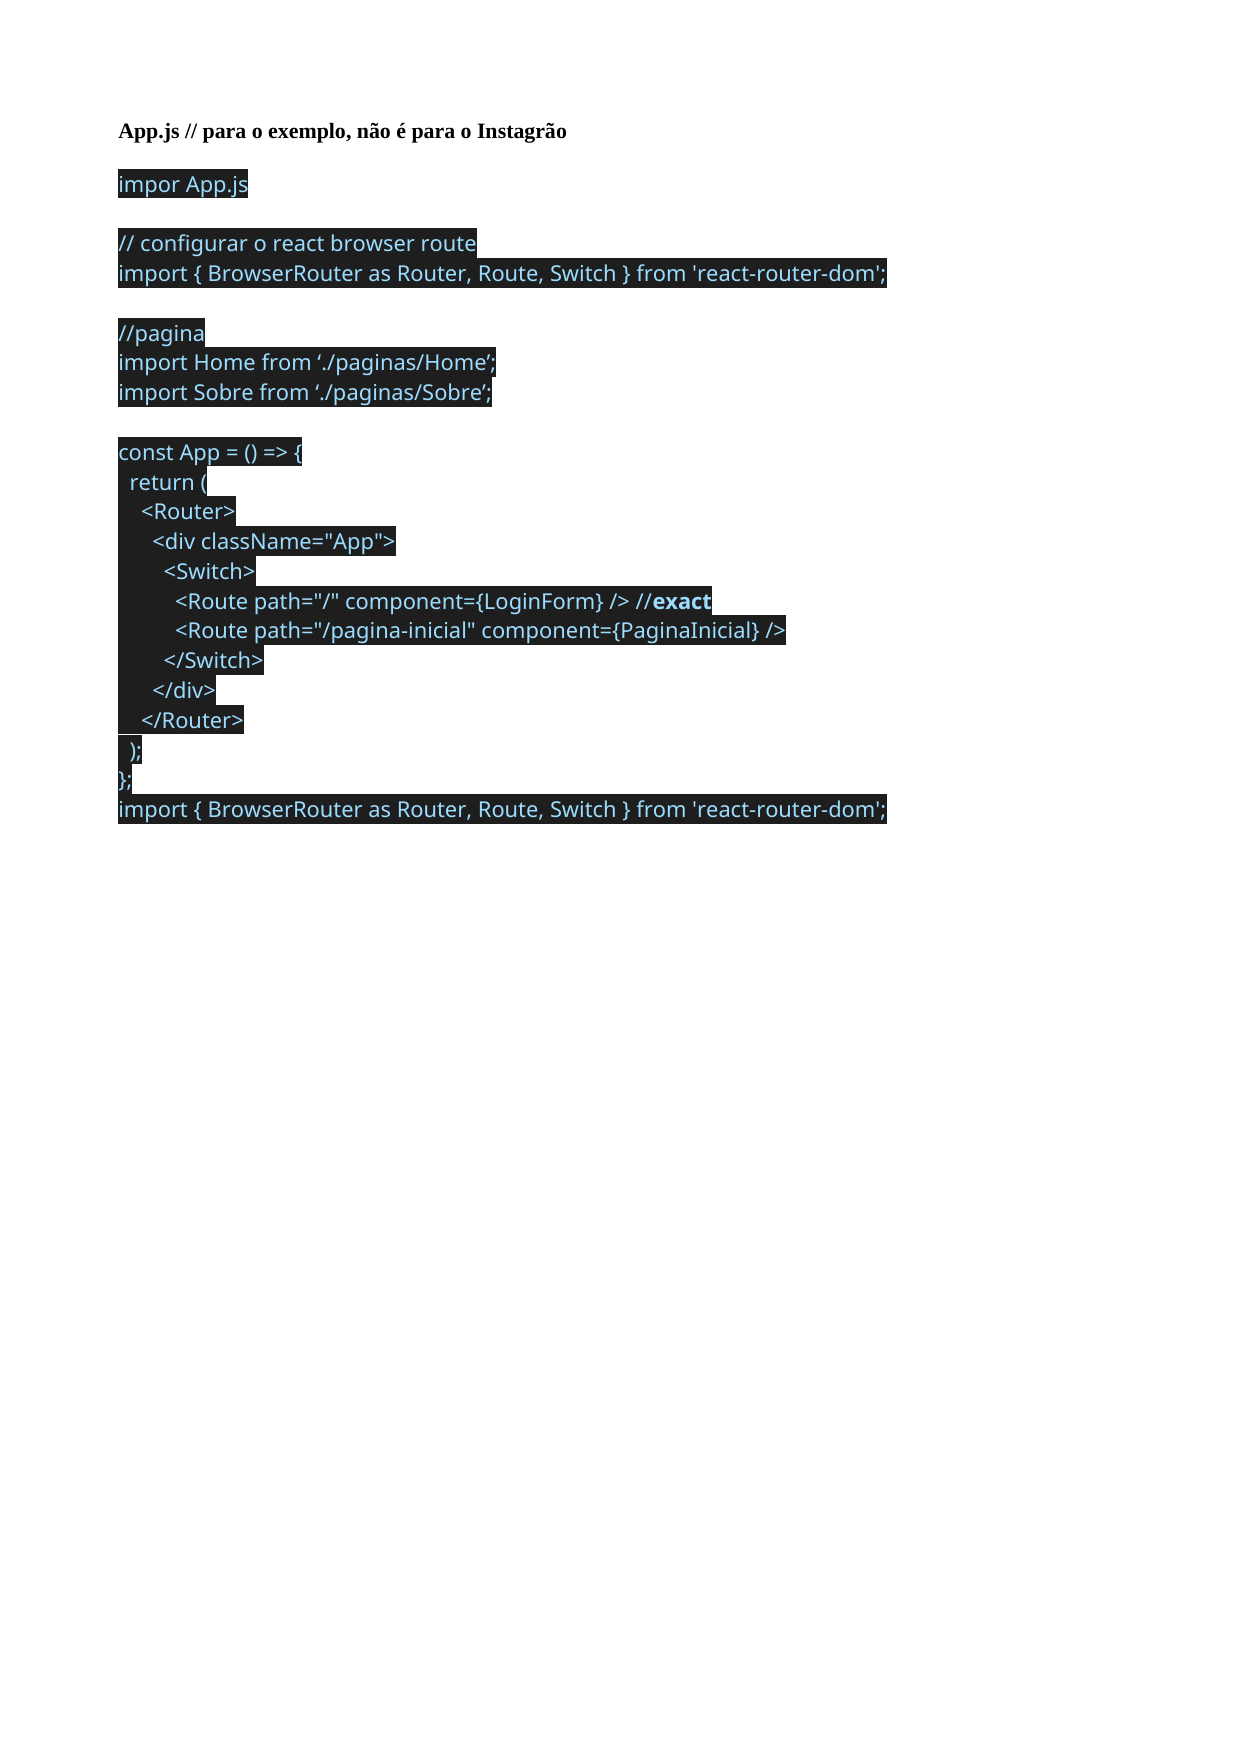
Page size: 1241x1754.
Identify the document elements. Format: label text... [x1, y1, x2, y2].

text <div className="App"> [118, 526, 1122, 556]
text <Route path="/pagina-inicial" component={PaginaInicial} /> [118, 615, 1122, 645]
text <Route path="/" component={LoginForm} /> //exact [118, 586, 1122, 615]
text ); [118, 734, 1122, 764]
text //pagina [118, 317, 1122, 347]
text import { BrowserRouter as Router, Route, Switch } from 'react-router-dom'; [118, 258, 1122, 288]
text }; [118, 764, 1122, 794]
text </Switch> [118, 645, 1122, 675]
text App.js // para o exemplo, não é para o Instagrão [118, 118, 1122, 143]
text import { BrowserRouter as Router, Route, Switch } from 'react-router-dom'; [118, 794, 1122, 824]
text import Sobre from ‘./paginas/Sobre’; [118, 377, 1122, 407]
text </div> [118, 675, 1122, 705]
text // configurar o react browser route [118, 228, 1122, 258]
text </Router> [118, 705, 1122, 734]
text return ( [118, 466, 1122, 496]
text import Home from ‘./paginas/Home’; [118, 347, 1122, 377]
text impor App.js [118, 168, 1122, 198]
text <Switch> [118, 556, 1122, 586]
text <Router> [118, 496, 1122, 526]
text const App = () => { [118, 437, 1122, 466]
